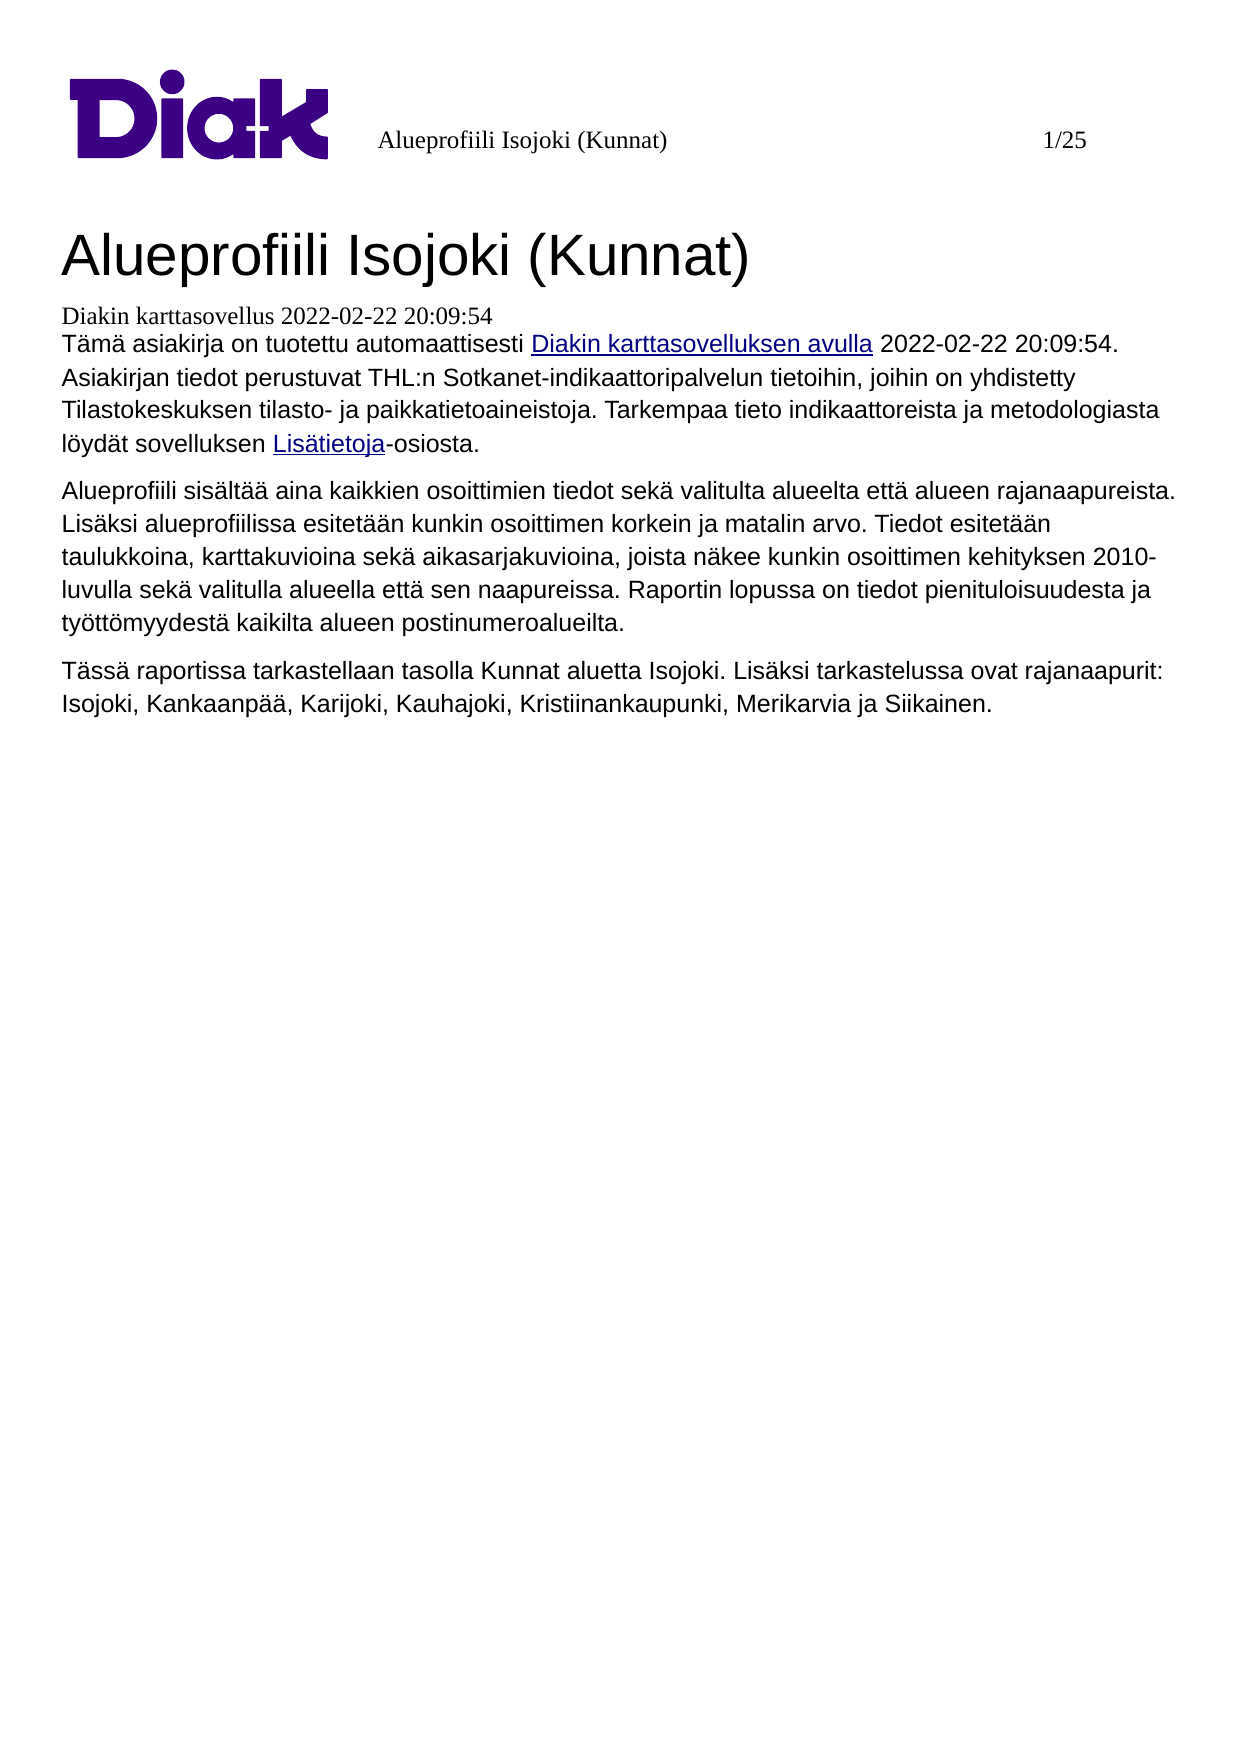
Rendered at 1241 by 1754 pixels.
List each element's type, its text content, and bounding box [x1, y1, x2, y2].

text Diakin karttasovellus 2022-02-22 20:09:54 [61, 301, 1179, 329]
text Tässä raportissa tarkastellaan tasolla Kunnat aluetta Isojoki. Lisäksi tarkastelussa ovat rajanaapurit: Isojoki, Kankaanpää, Karijoki, Kauhajoki, Kristiinankaupunki, Merikarvia ja Siikainen. [61, 656, 1179, 718]
text Alueprofiili sisältää aina kaikkien osoittimien tiedot sekä valitulta alueelta että alueen rajanaapureista. Lisäksi alueprofiilissa esitetään kunkin osoittimen korkein ja matalin arvo. Tiedot esitetään taulukkoina, karttakuvioina sekä aikasarjakuvioina, joista näkee kunkin osoittimen kehityksen 2010-luvulla sekä valitulla alueella että sen naapureissa. Raportin lopussa on tiedot pienituloisuudesta ja työttömyydestä kaikilta alueen postinumeroalueilta. [61, 476, 1179, 637]
title Alueprofiili Isojoki (Kunnat) [61, 221, 1179, 288]
text Tämä asiakirja on tuotettu automaattisesti Diakin karttasovelluksen avulla 2022-02-22 20:09:54. Asiakirjan tiedot perustuvat THL:n Sotkanet-indikaattoripalvelun tietoihin, joihin on yhdistetty Tilastokeskuksen tilasto- ja paikkatietoaineistoja. Tarkempaa tieto indikaattoreista ja metodologiasta löydät sovelluksen Lisätietoja-osiosta. [61, 329, 1179, 457]
